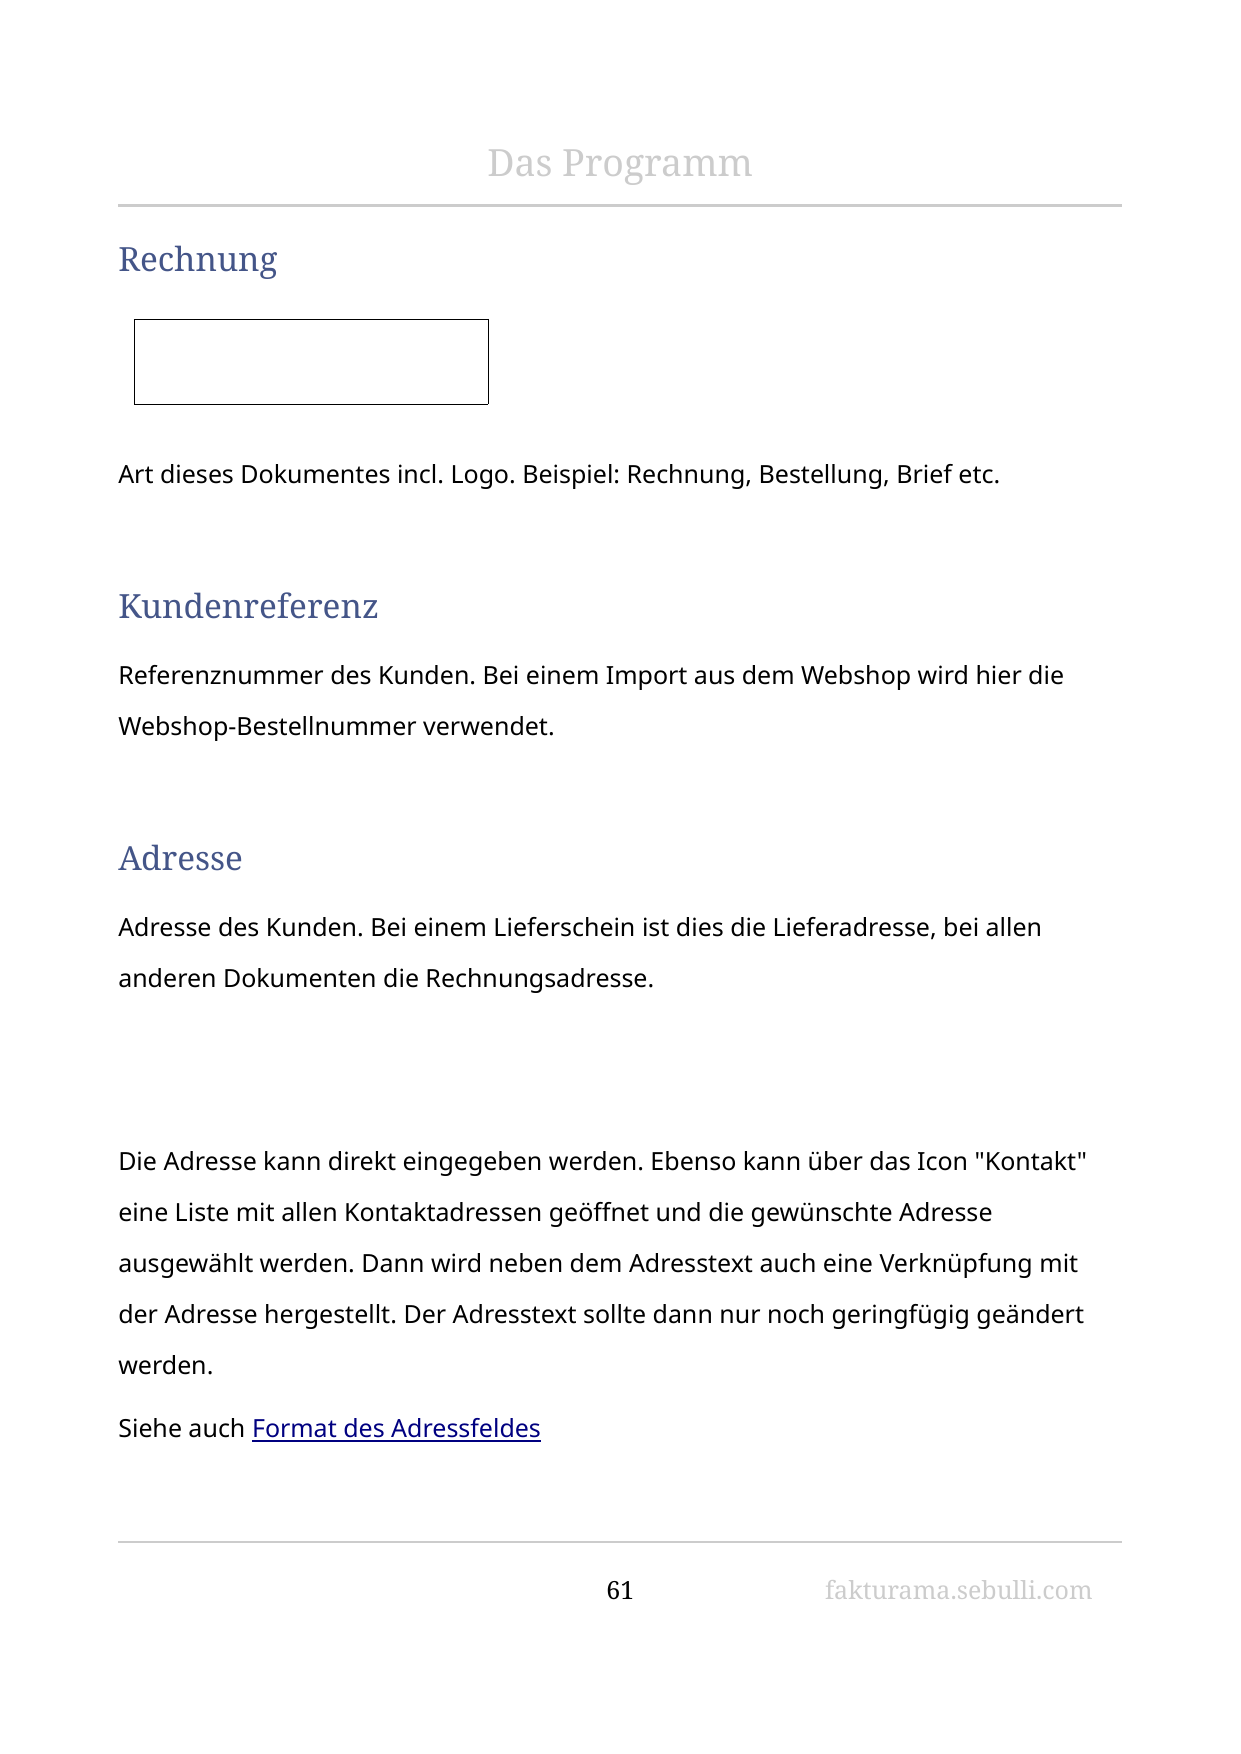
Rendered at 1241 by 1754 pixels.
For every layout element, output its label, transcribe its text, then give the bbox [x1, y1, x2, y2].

text Siehe auch Format des Adressfeldes [118, 1411, 1122, 1445]
subtitle Rechnung [118, 236, 1122, 282]
subtitle Kundenreferenz [118, 583, 1122, 628]
text Referenznummer des Kunden. Bei einem Import aus dem Webshop wird hier die Webshop-Bestellnummer verwendet. [118, 658, 1122, 743]
text Die Adresse kann direkt eingegeben werden. Ebenso kann über das Icon "Kontakt" eine Liste mit allen Kontaktadressen geöffnet und die gewünschte Adresse ausgewählt werden. Dann wird neben dem Adresstext auch eine Verknüpfung mit der Adresse hergestellt. Der Adresstext sollte dann nur noch geringfügig geändert werden. [118, 1143, 1122, 1382]
subtitle Adresse [118, 835, 1122, 880]
text Adresse des Kunden. Bei einem Lieferschein ist dies die Lieferadresse, bei allen anderen Dokumenten die Rechnungsadresse. [118, 909, 1122, 995]
text Art dieses Dokumentes incl. Logo. Beispiel: Rechnung, Bestellung, Brief etc. [118, 457, 1122, 491]
